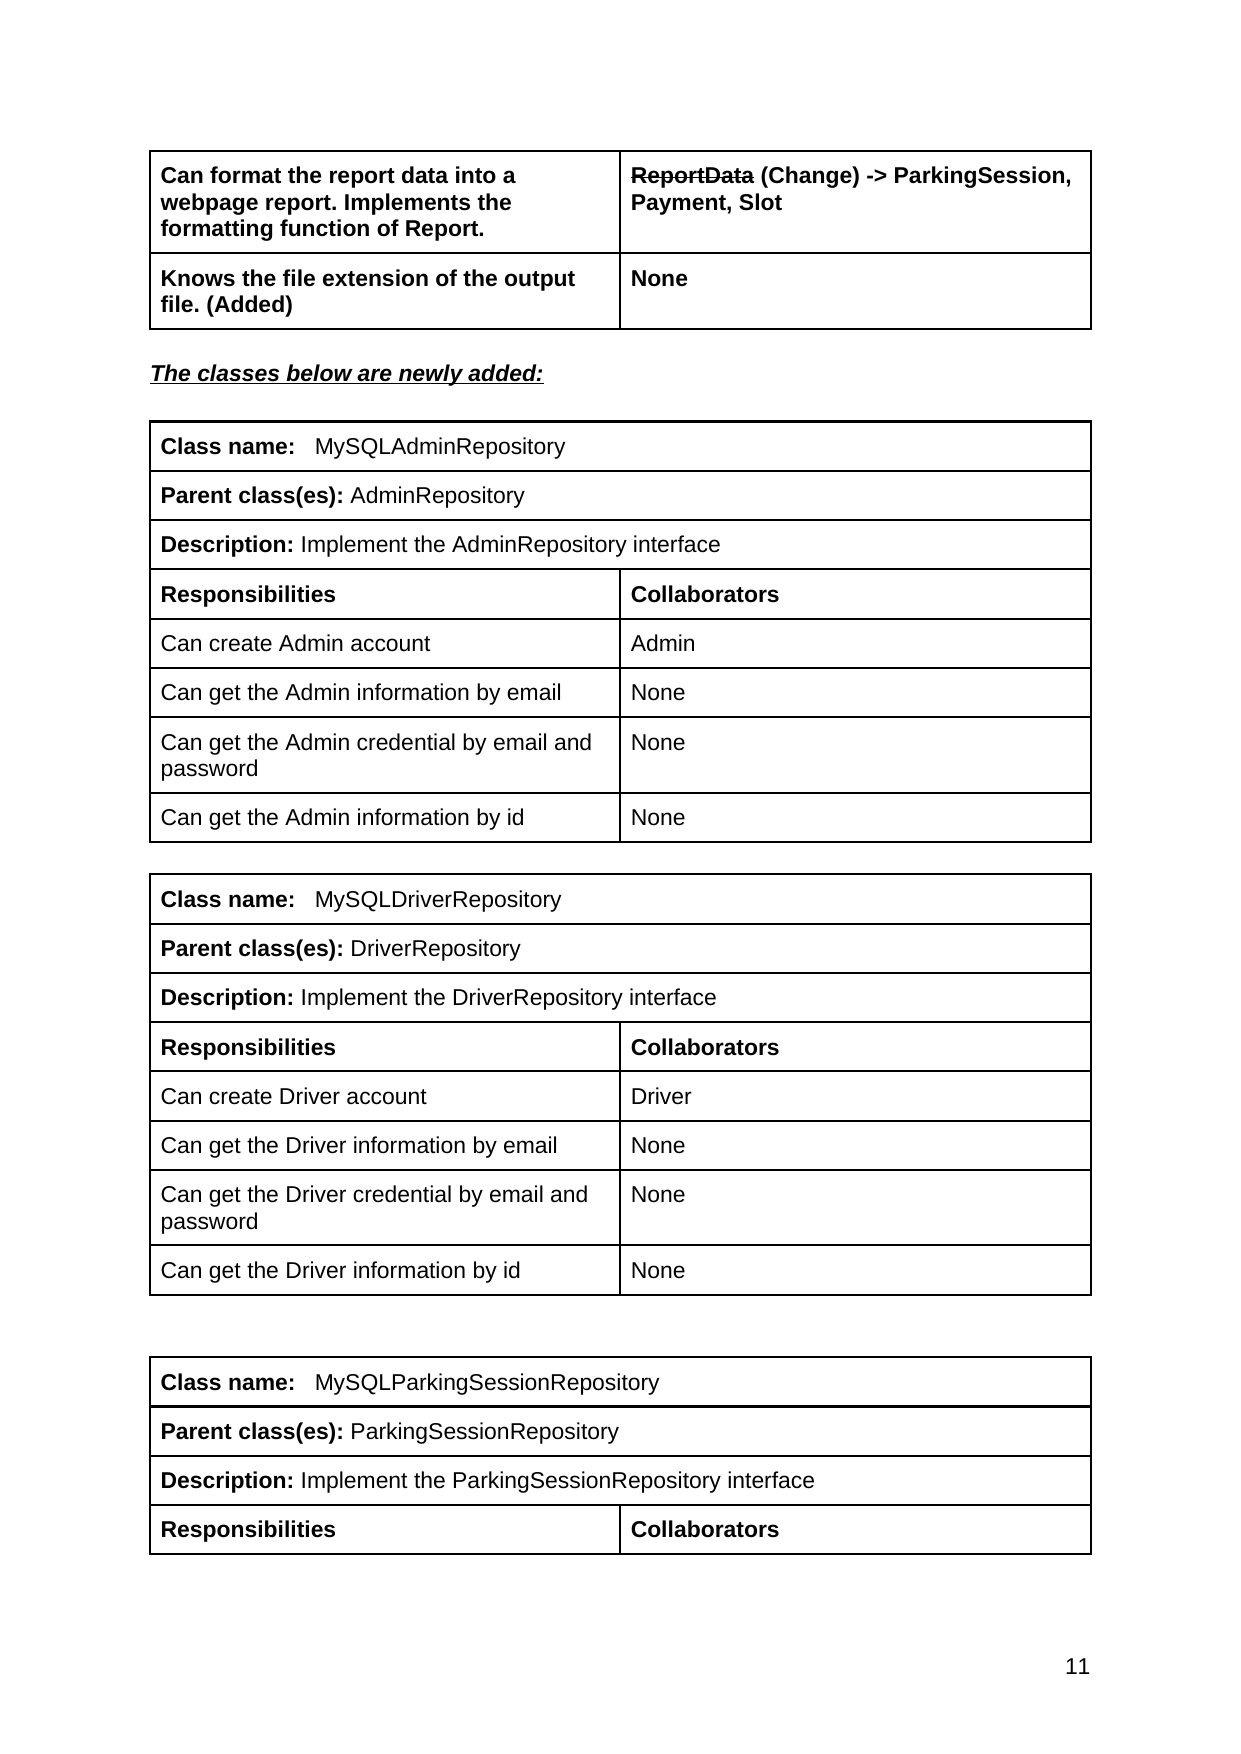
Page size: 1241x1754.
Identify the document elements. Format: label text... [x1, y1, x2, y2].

table_cell Responsibilities [151, 1506, 619, 1553]
table_cell Can create Driver account [151, 1072, 619, 1119]
table_cell Parent class(es): AdminRepository [151, 472, 1090, 519]
table_cell Collaborators [621, 1023, 1090, 1070]
table_cell None [621, 1171, 1090, 1244]
table_cell Collaborators [621, 1506, 1090, 1553]
table_cell Parent class(es): DriverRepository [151, 925, 1090, 972]
table_cell Knows the file extension of the output file. (Added) [151, 254, 619, 328]
table_cell ReportData (Change) -> ParkingSession, Payment, Slot [621, 152, 1090, 252]
table_cell None [621, 718, 1090, 792]
table_cell Admin [621, 620, 1090, 667]
table_header Class name: MySQLAdminRepository [151, 423, 1090, 469]
table_cell Description: Implement the DriverRepository interface [151, 974, 1090, 1021]
table_cell None [621, 1122, 1090, 1169]
table_cell None [621, 254, 1090, 328]
table_cell None [621, 1246, 1090, 1294]
table_cell Can format the report data into a webpage report. Implements the formatting function of Report. [151, 152, 619, 252]
table_cell Description: Implement the AdminRepository interface [151, 521, 1090, 568]
table_cell Responsibilities [151, 570, 619, 617]
table_header Class name: MySQLDriverRepository [151, 875, 1090, 922]
table_cell Collaborators [621, 570, 1090, 617]
table_cell Description: Implement the ParkingSessionRepository interface [151, 1457, 1090, 1504]
table_cell Can get the Admin credential by email and password [151, 718, 619, 792]
table_cell Parent class(es): ParkingSessionRepository [151, 1408, 1090, 1455]
table_cell None [621, 669, 1090, 716]
table_cell Can get the Driver information by email [151, 1122, 619, 1169]
table_cell Can get the Driver information by id [151, 1246, 619, 1294]
text The classes below are newly added: [150, 360, 1090, 386]
table_cell Can create Admin account [151, 620, 619, 667]
table_cell None [621, 794, 1090, 841]
table_cell Can get the Driver credential by email and password [151, 1171, 619, 1244]
table_cell Can get the Admin information by id [151, 794, 619, 841]
table_cell Responsibilities [151, 1023, 619, 1070]
table_cell Can get the Admin information by email [151, 669, 619, 716]
table_cell Driver [621, 1072, 1090, 1119]
table_header Class name: MySQLParkingSessionRepository [151, 1358, 1090, 1405]
